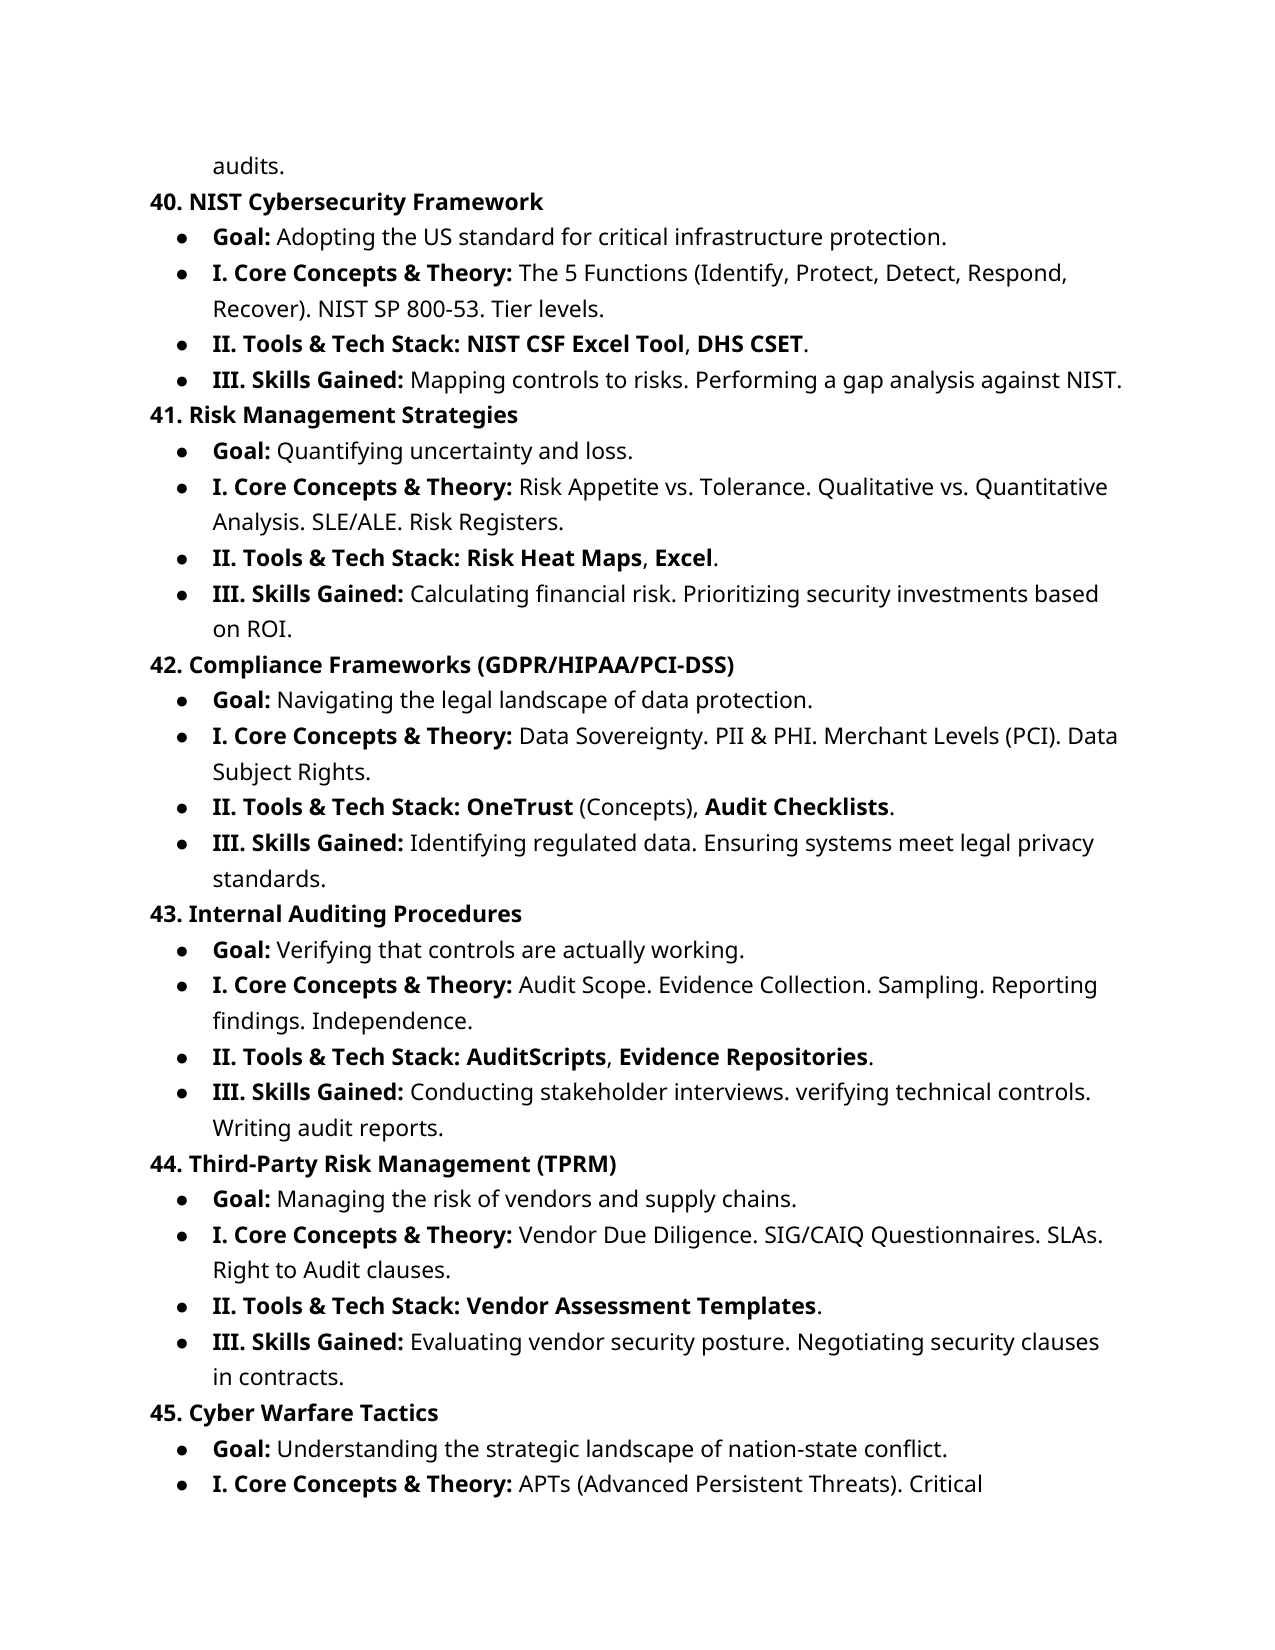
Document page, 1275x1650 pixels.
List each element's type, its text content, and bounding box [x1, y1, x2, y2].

list I. Core Concepts & Theory: The 5 Functions (Identify, Protect, Detect, Respond, Recover). NIST SP 800-53. Tier levels. [175, 257, 1125, 324]
text 42. Compliance Frameworks (GDPR/HIPAA/PCI-DSS) [150, 649, 1125, 680]
list III. Skills Gained: Evaluating vendor security posture. Negotiating security clauses in contracts. [175, 1326, 1125, 1392]
list Goal: Quantifying uncertainty and loss. [175, 435, 1125, 466]
list I. Core Concepts & Theory: Risk Appetite vs. Tolerance. Qualitative vs. Quantitative Analysis. SLE/ALE. Risk Registers. [175, 471, 1125, 537]
list III. Skills Gained: Conducting stakeholder interviews. verifying technical controls. Writing audit reports. [175, 1076, 1125, 1143]
text 44. Third-Party Risk Management (TPRM) [150, 1147, 1125, 1179]
list III. Skills Gained: Identifying regulated data. Ensuring systems meet legal privacy standards. [175, 827, 1125, 894]
list audits. [175, 150, 1125, 181]
list Goal: Adopting the US standard for critical infrastructure protection. [175, 221, 1125, 252]
list II. Tools & Tech Stack: Vendor Assessment Templates. [175, 1290, 1125, 1321]
list III. Skills Gained: Calculating financial risk. Prioritizing security investments based on ROI. [175, 577, 1125, 644]
list I. Core Concepts & Theory: Data Sovereignty. PII & PHI. Merchant Levels (PCI). Data Subject Rights. [175, 720, 1125, 787]
list I. Core Concepts & Theory: Audit Scope. Evidence Collection. Sampling. Reporting findings. Independence. [175, 969, 1125, 1036]
list Goal: Navigating the legal landscape of data protection. [175, 684, 1125, 716]
list I. Core Concepts & Theory: APTs (Advanced Persistent Threats). Critical [175, 1468, 1125, 1499]
list III. Skills Gained: Mapping controls to risks. Performing a gap analysis against NIST. [175, 364, 1125, 395]
list II. Tools & Tech Stack: Risk Heat Maps, Excel. [175, 542, 1125, 573]
text 45. Cyber Warfare Tactics [150, 1397, 1125, 1428]
list I. Core Concepts & Theory: Vendor Due Diligence. SIG/CAIQ Questionnaires. SLAs. Right to Audit clauses. [175, 1219, 1125, 1286]
list Goal: Verifying that controls are actually working. [175, 934, 1125, 965]
text 40. NIST Cybersecurity Framework [150, 186, 1125, 217]
list Goal: Understanding the strategic landscape of nation-state conflict. [175, 1432, 1125, 1464]
list Goal: Managing the risk of vendors and supply chains. [175, 1183, 1125, 1214]
list II. Tools & Tech Stack: OneTrust (Concepts), Audit Checklists. [175, 791, 1125, 822]
text 41. Risk Management Strategies [150, 399, 1125, 431]
text 43. Internal Auditing Procedures [150, 898, 1125, 929]
list II. Tools & Tech Stack: NIST CSF Excel Tool, DHS CSET. [175, 328, 1125, 359]
list II. Tools & Tech Stack: AuditScripts, Evidence Repositories. [175, 1041, 1125, 1072]
